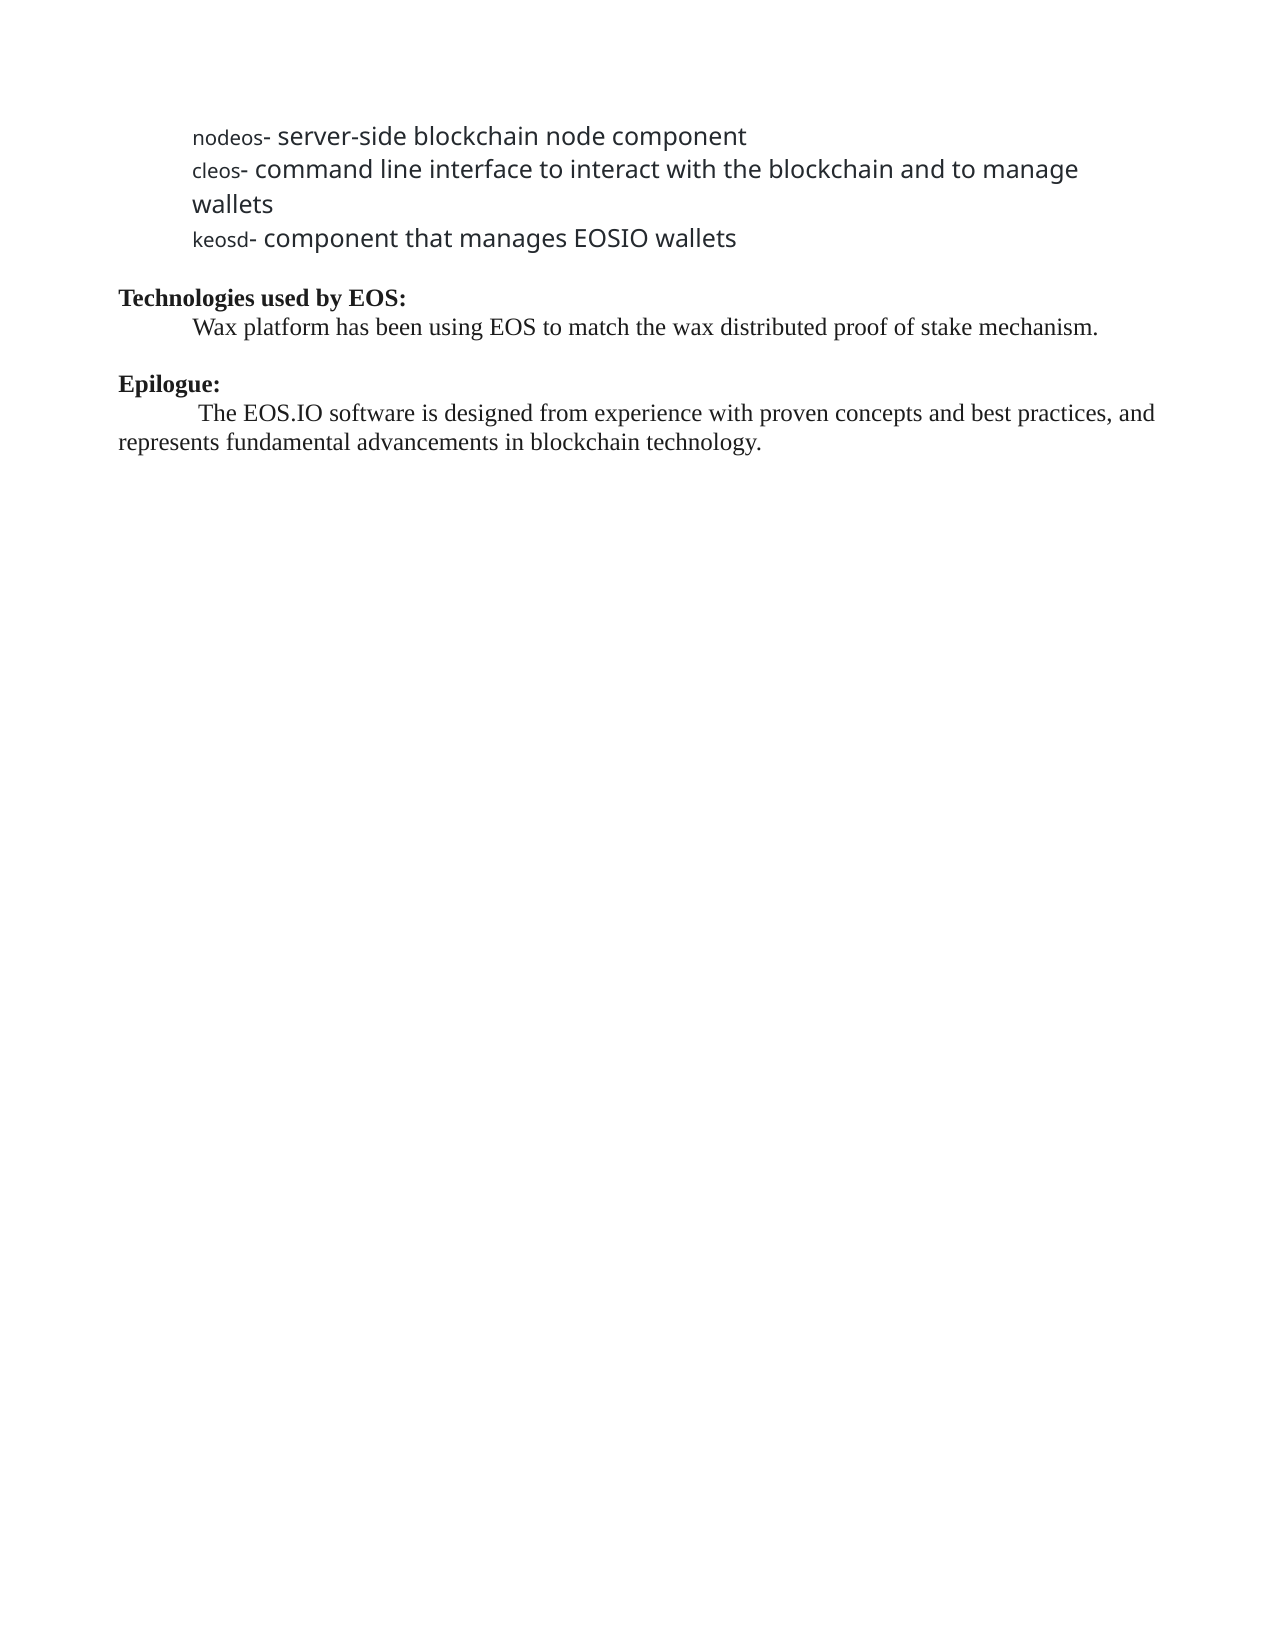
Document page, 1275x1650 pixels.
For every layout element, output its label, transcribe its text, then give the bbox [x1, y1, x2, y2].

text The EOS.IO software is designed from experience with proven concepts and best practices, and represents fundamental advancements in blockchain technology. [118, 398, 1157, 456]
list cleos- command line interface to interact with the blockchain and to manage wallets [118, 152, 1157, 220]
text nodeos- server-side blockchain node component [118, 118, 1157, 152]
text keosd- component that manages EOSIO wallets [118, 220, 1157, 254]
text Epilogue: [118, 369, 1157, 398]
text Wax platform has been using EOS to match the wax distributed proof of stake mechanism. [118, 312, 1157, 341]
text Technologies used by EOS: [118, 283, 1157, 312]
